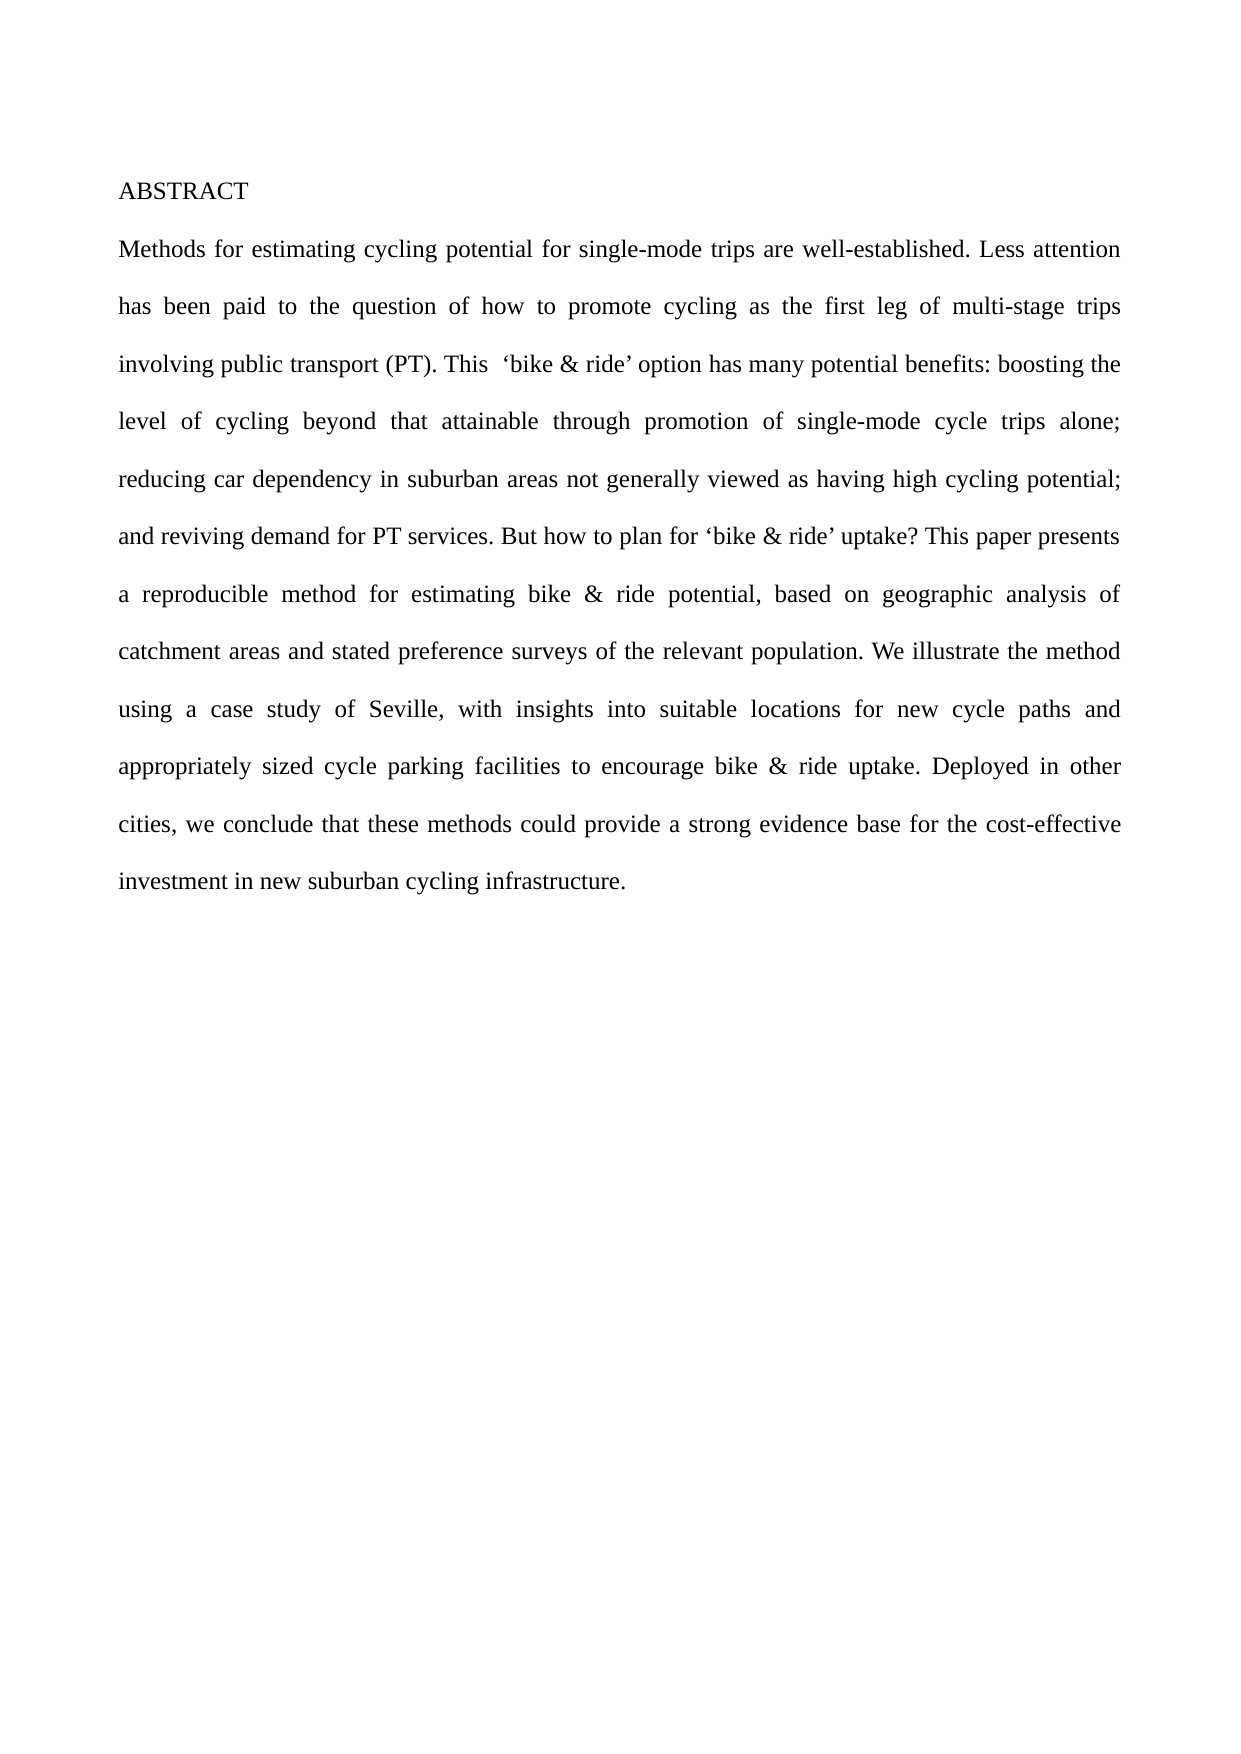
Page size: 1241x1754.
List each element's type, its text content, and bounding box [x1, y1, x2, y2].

text ABSTRACT [118, 176, 1122, 205]
text Methods for estimating cycling potential for single-mode trips are well-established. Less attention has been paid to the question of how to promote cycling as the first leg of multi-stage trips involving public transport (PT). This ‘bike & ride’ option has many potential benefits: boosting the level of cycling beyond that attainable through promotion of single-mode cycle trips alone; reducing car dependency in suburban areas not generally viewed as having high cycling potential; and reviving demand for PT services. But how to plan for ‘bike & ride’ uptake? This paper presents a reproducible method for estimating bike & ride potential, based on geographic analysis of catchment areas and stated preference surveys of the relevant population. We illustrate the method using a case study of Seville, with insights into suitable locations for new cycle paths and appropriately sized cycle parking facilities to encourage bike & ride uptake. Deployed in other cities, we conclude that these methods could provide a strong evidence base for the cost-effective investment in new suburban cycling infrastructure. [118, 234, 1122, 895]
